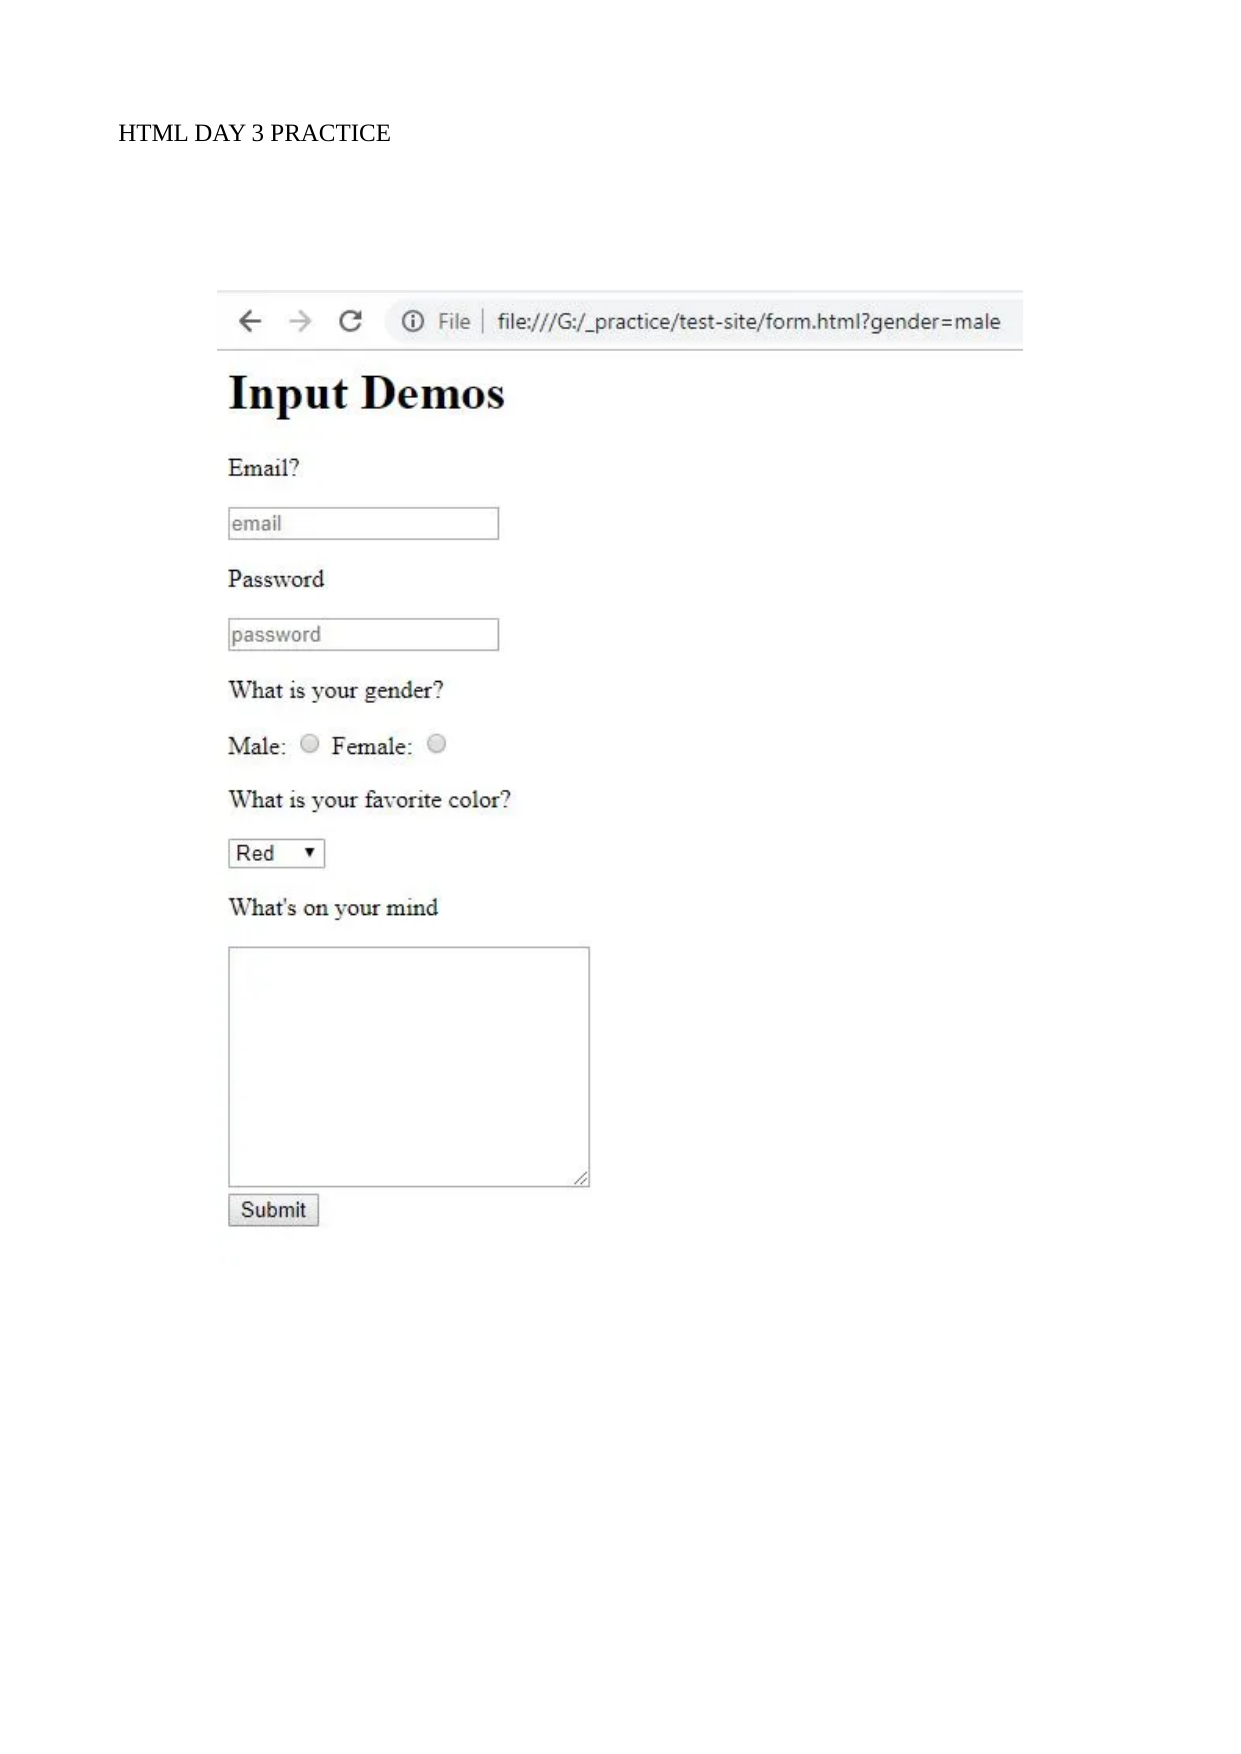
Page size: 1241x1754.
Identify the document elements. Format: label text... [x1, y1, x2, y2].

text HTML DAY 3 PRACTICE [118, 118, 1122, 147]
picture [217, 290, 1024, 1269]
